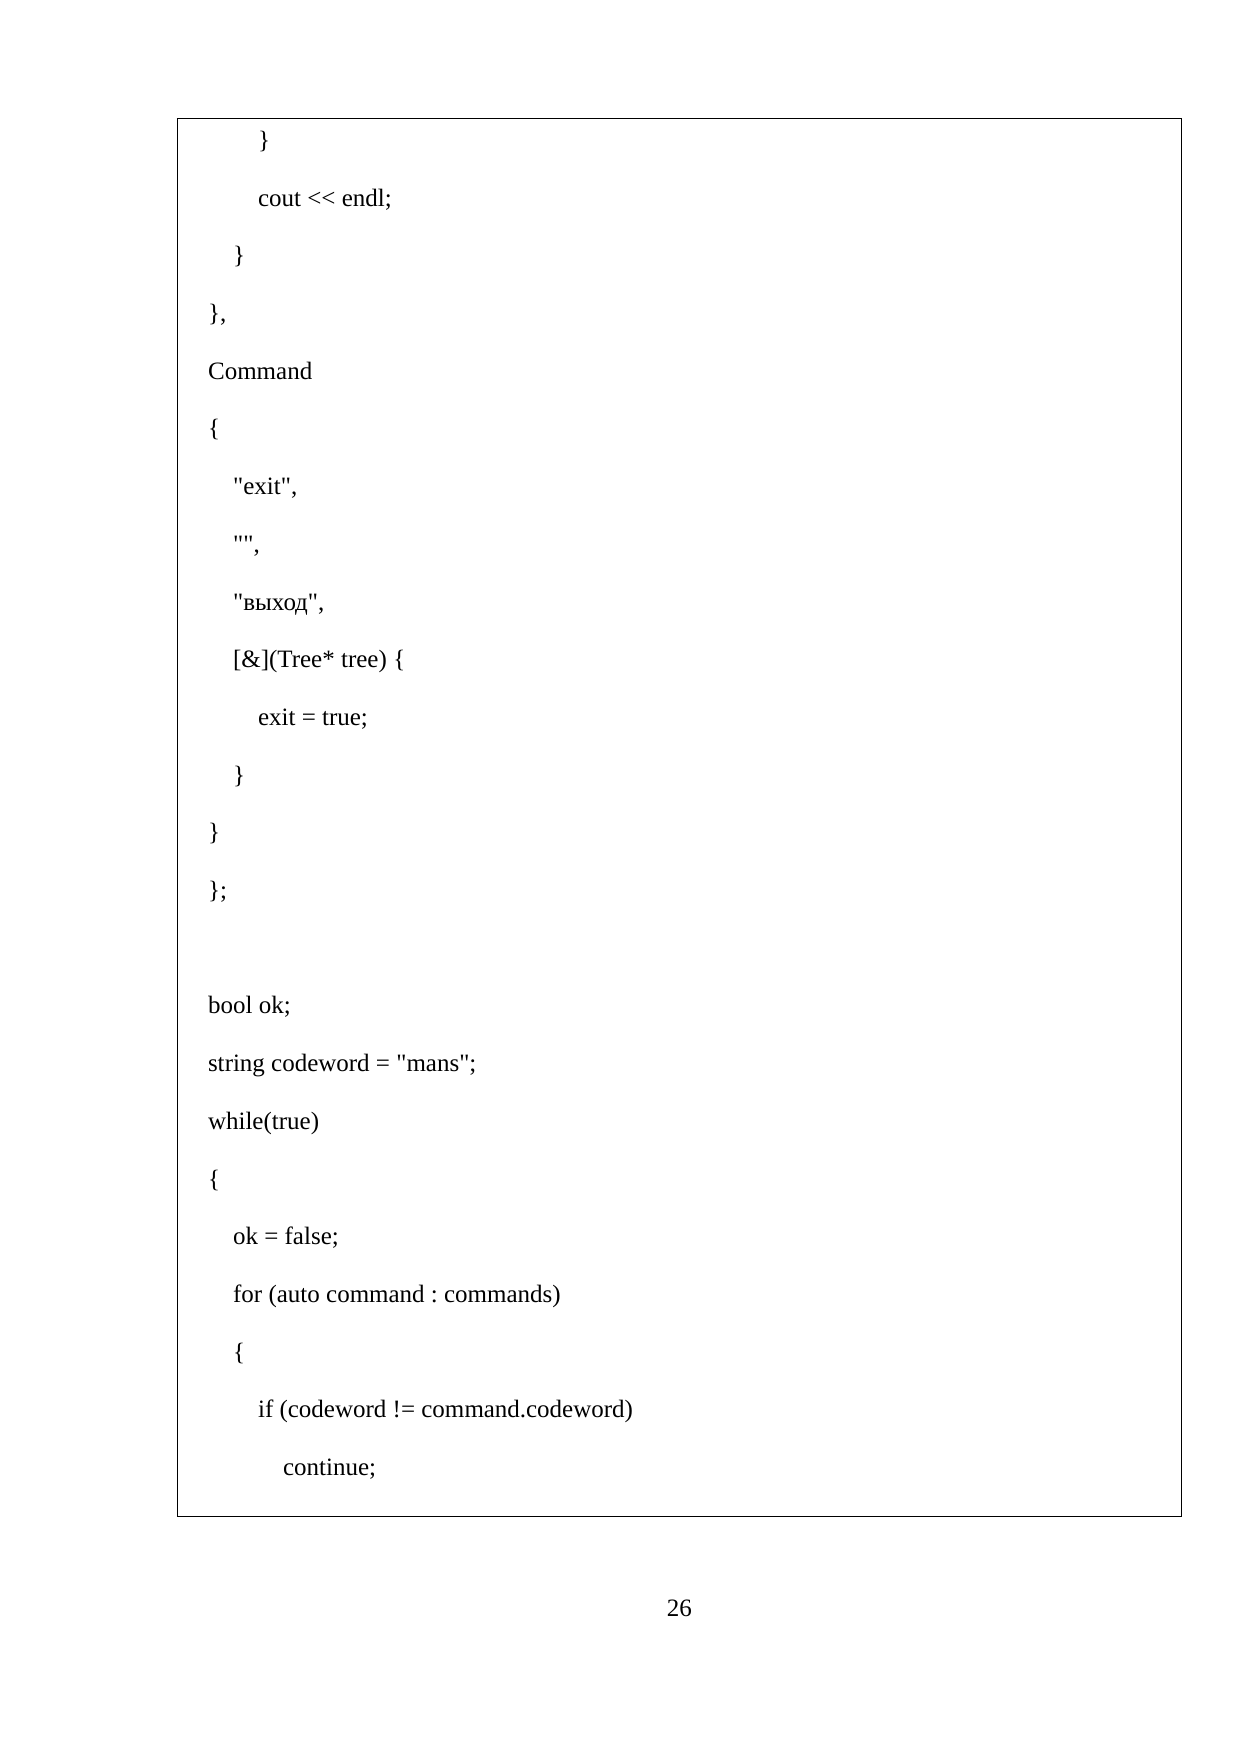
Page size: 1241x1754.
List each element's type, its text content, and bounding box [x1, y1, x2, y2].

table_header } cout << endl; } }, Command { "exit", "", "выход", [&](Tree* tree) { exit = true; } } }; bool ok; string codeword = "mans"; while(true) { ok = false; for (auto command : commands) { if (codeword != command.codeword) continue; [178, 119, 1181, 1516]
